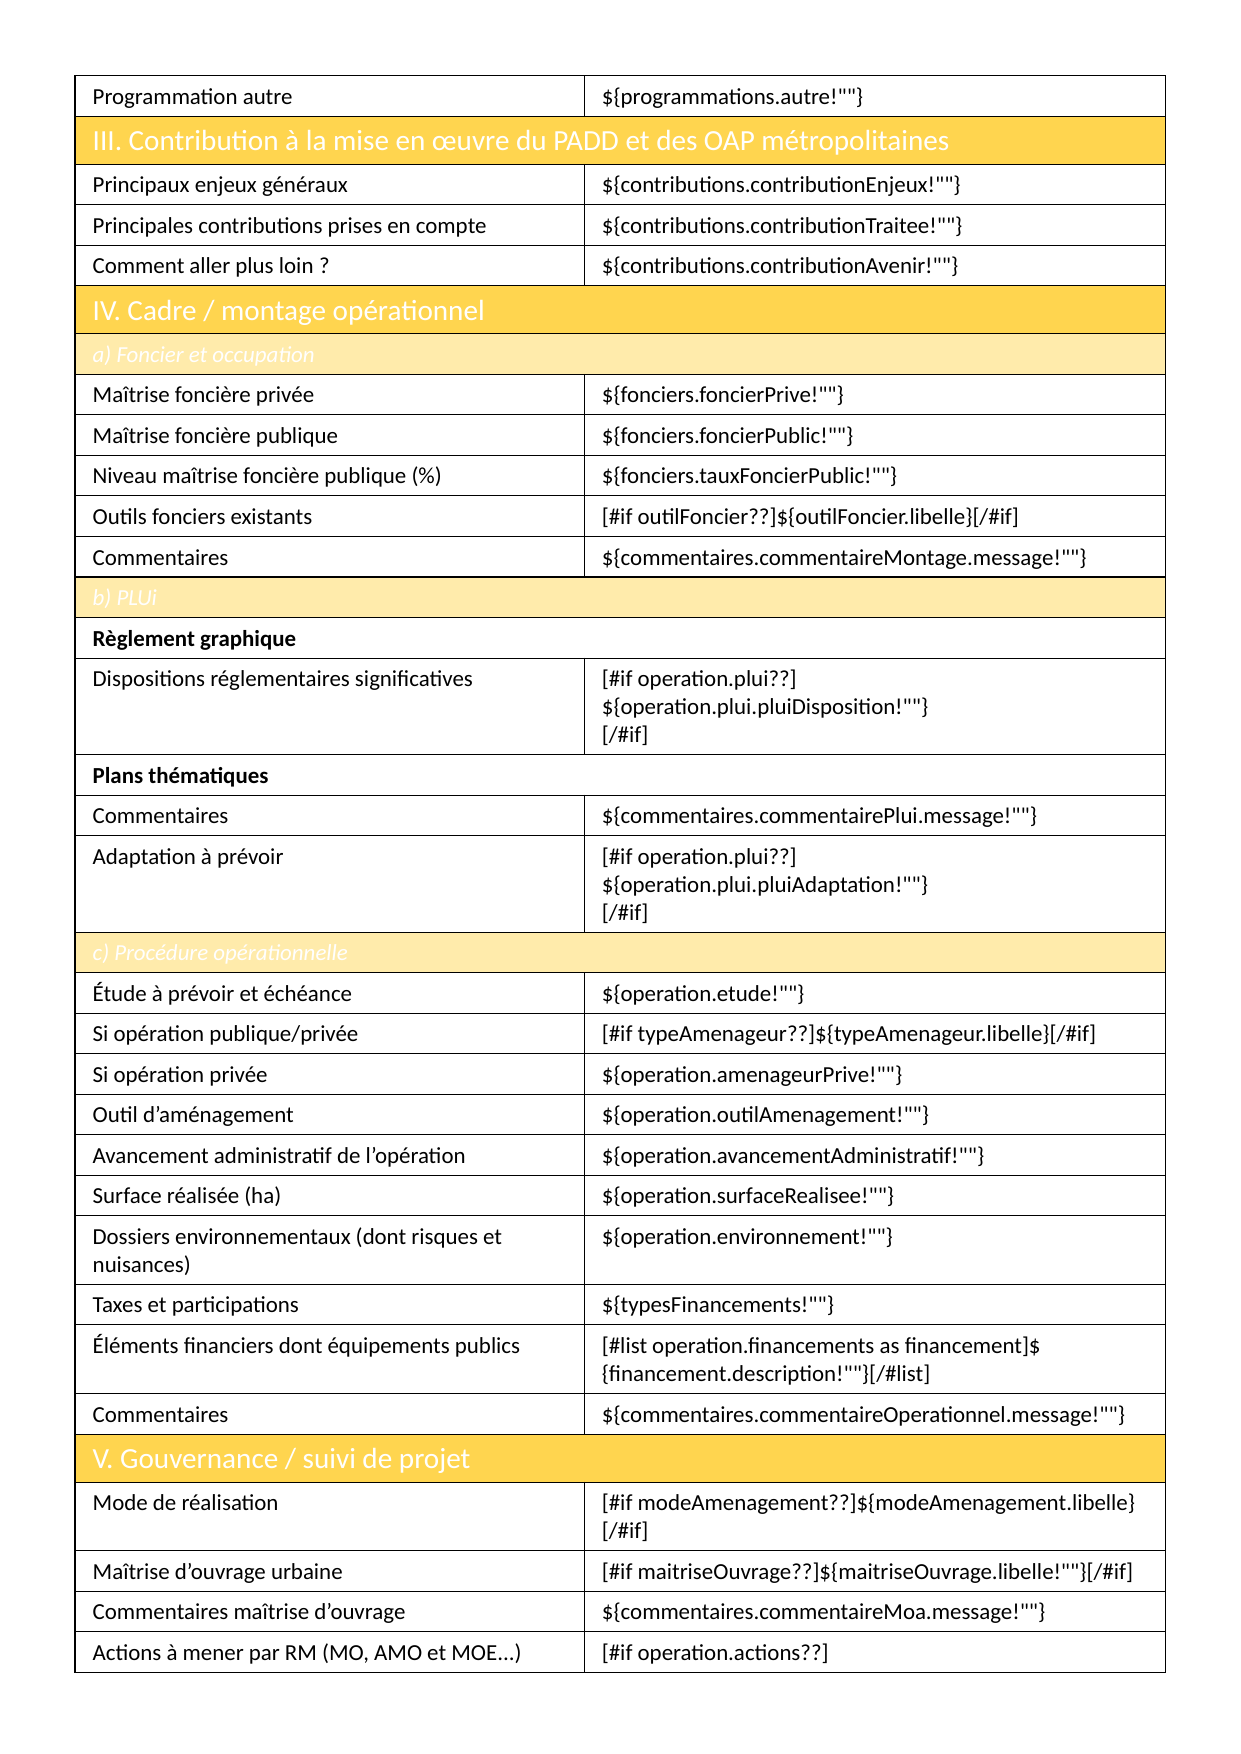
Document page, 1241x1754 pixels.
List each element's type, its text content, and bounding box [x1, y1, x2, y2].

table_cell ${contributions.contributionEnjeux!""} [585, 165, 1165, 204]
table_cell Programmation autre [76, 76, 584, 116]
table_cell ${operation.outilAmenagement!""} [585, 1095, 1165, 1134]
table_cell ${typesFinancements!""} [585, 1285, 1165, 1324]
table_cell a) Foncier et occupation [76, 334, 1165, 374]
table_cell Étude à prévoir et échéance [76, 973, 584, 1013]
table_cell ${contributions.contributionTraitee!""} [585, 205, 1165, 245]
table_cell [#if typeAmenageur??]${typeAmenageur.libelle}[/#if] [585, 1014, 1165, 1053]
table_cell Éléments financiers dont équipements publics [76, 1325, 584, 1393]
table_cell [#if operation.plui??] ${operation.plui.pluiAdaptation!""} [/#if] [585, 836, 1165, 932]
table_cell Commentaires maîtrise d’ouvrage [76, 1592, 584, 1631]
table_cell ${operation.avancementAdministratif!""} [585, 1135, 1165, 1175]
table_cell c) Procédure opérationnelle [76, 933, 1165, 972]
table_cell Niveau maîtrise foncière publique (%) [76, 456, 584, 495]
table_cell Principales contributions prises en compte [76, 205, 584, 245]
table_cell Plans thématiques [76, 755, 1165, 794]
table_cell Maîtrise d’ouvrage urbaine [76, 1551, 584, 1591]
table_cell Outil d’aménagement [76, 1095, 584, 1134]
table_cell [#if modeAmenagement??]${modeAmenagement.libelle}[/#if] [585, 1483, 1165, 1550]
table_cell [#if operation.actions??] [585, 1632, 1165, 1672]
table_cell Comment aller plus loin ? [76, 246, 584, 285]
table_cell Commentaires [76, 537, 584, 576]
table_cell ${operation.etude!""} [585, 973, 1165, 1013]
table_cell Dispositions réglementaires significatives [76, 659, 584, 754]
table_cell IV. Cadre / montage opérationnel [76, 286, 1165, 333]
table_cell Dossiers environnementaux (dont risques et nuisances) [76, 1216, 584, 1284]
table_cell Maîtrise foncière publique [76, 415, 584, 455]
table_cell Actions à mener par RM (MO, AMO et MOE...) [76, 1632, 584, 1672]
table_cell ${commentaires.commentaireMoa.message!""} [585, 1592, 1165, 1631]
table_cell Mode de réalisation [76, 1483, 584, 1550]
table_cell ${fonciers.foncierPublic!""} [585, 415, 1165, 455]
table_cell Maîtrise foncière privée [76, 375, 584, 414]
table_cell ${commentaires.commentaireOperationnel.message!""} [585, 1394, 1165, 1433]
table_cell Adaptation à prévoir [76, 836, 584, 932]
table_cell Principaux enjeux généraux [76, 165, 584, 204]
table_cell Avancement administratif de l’opération [76, 1135, 584, 1175]
table_cell Commentaires [76, 1394, 584, 1433]
table_cell ${operation.surfaceRealisee!""} [585, 1176, 1165, 1215]
table_cell Outils fonciers existants [76, 496, 584, 536]
table_cell ${commentaires.commentairePlui.message!""} [585, 796, 1165, 835]
table_cell Taxes et participations [76, 1285, 584, 1324]
table_cell [#list operation.financements as financement]${financement.description!""}[/#list] [585, 1325, 1165, 1393]
table_cell Surface réalisée (ha) [76, 1176, 584, 1215]
table_cell Règlement graphique [76, 618, 1165, 657]
table_cell III. Contribution à la mise en œuvre du PADD et des OAP métropolitaines [76, 117, 1165, 164]
table_cell Si opération publique/privée [76, 1014, 584, 1053]
table_cell ${contributions.contributionAvenir!""} [585, 246, 1165, 285]
table_cell ${programmations.autre!""} [585, 76, 1165, 116]
table_cell [#if operation.plui??] ${operation.plui.pluiDisposition!""} [/#if] [585, 659, 1165, 754]
table_cell b) PLUi [76, 578, 1165, 617]
table_cell ${fonciers.tauxFoncierPublic!""} [585, 456, 1165, 495]
table_cell V. Gouvernance / suivi de projet [76, 1435, 1165, 1482]
table_cell ${operation.amenageurPrive!""} [585, 1054, 1165, 1094]
table_cell ${commentaires.commentaireMontage.message!""} [585, 537, 1165, 576]
table_cell ${fonciers.foncierPrive!""} [585, 375, 1165, 414]
table_cell ${operation.environnement!""} [585, 1216, 1165, 1284]
table_cell [#if maitriseOuvrage??]${maitriseOuvrage.libelle!""}[/#if] [585, 1551, 1165, 1591]
table_cell Commentaires [76, 796, 584, 835]
table_cell [#if outilFoncier??]${outilFoncier.libelle}[/#if] [585, 496, 1165, 536]
table_cell Si opération privée [76, 1054, 584, 1094]
